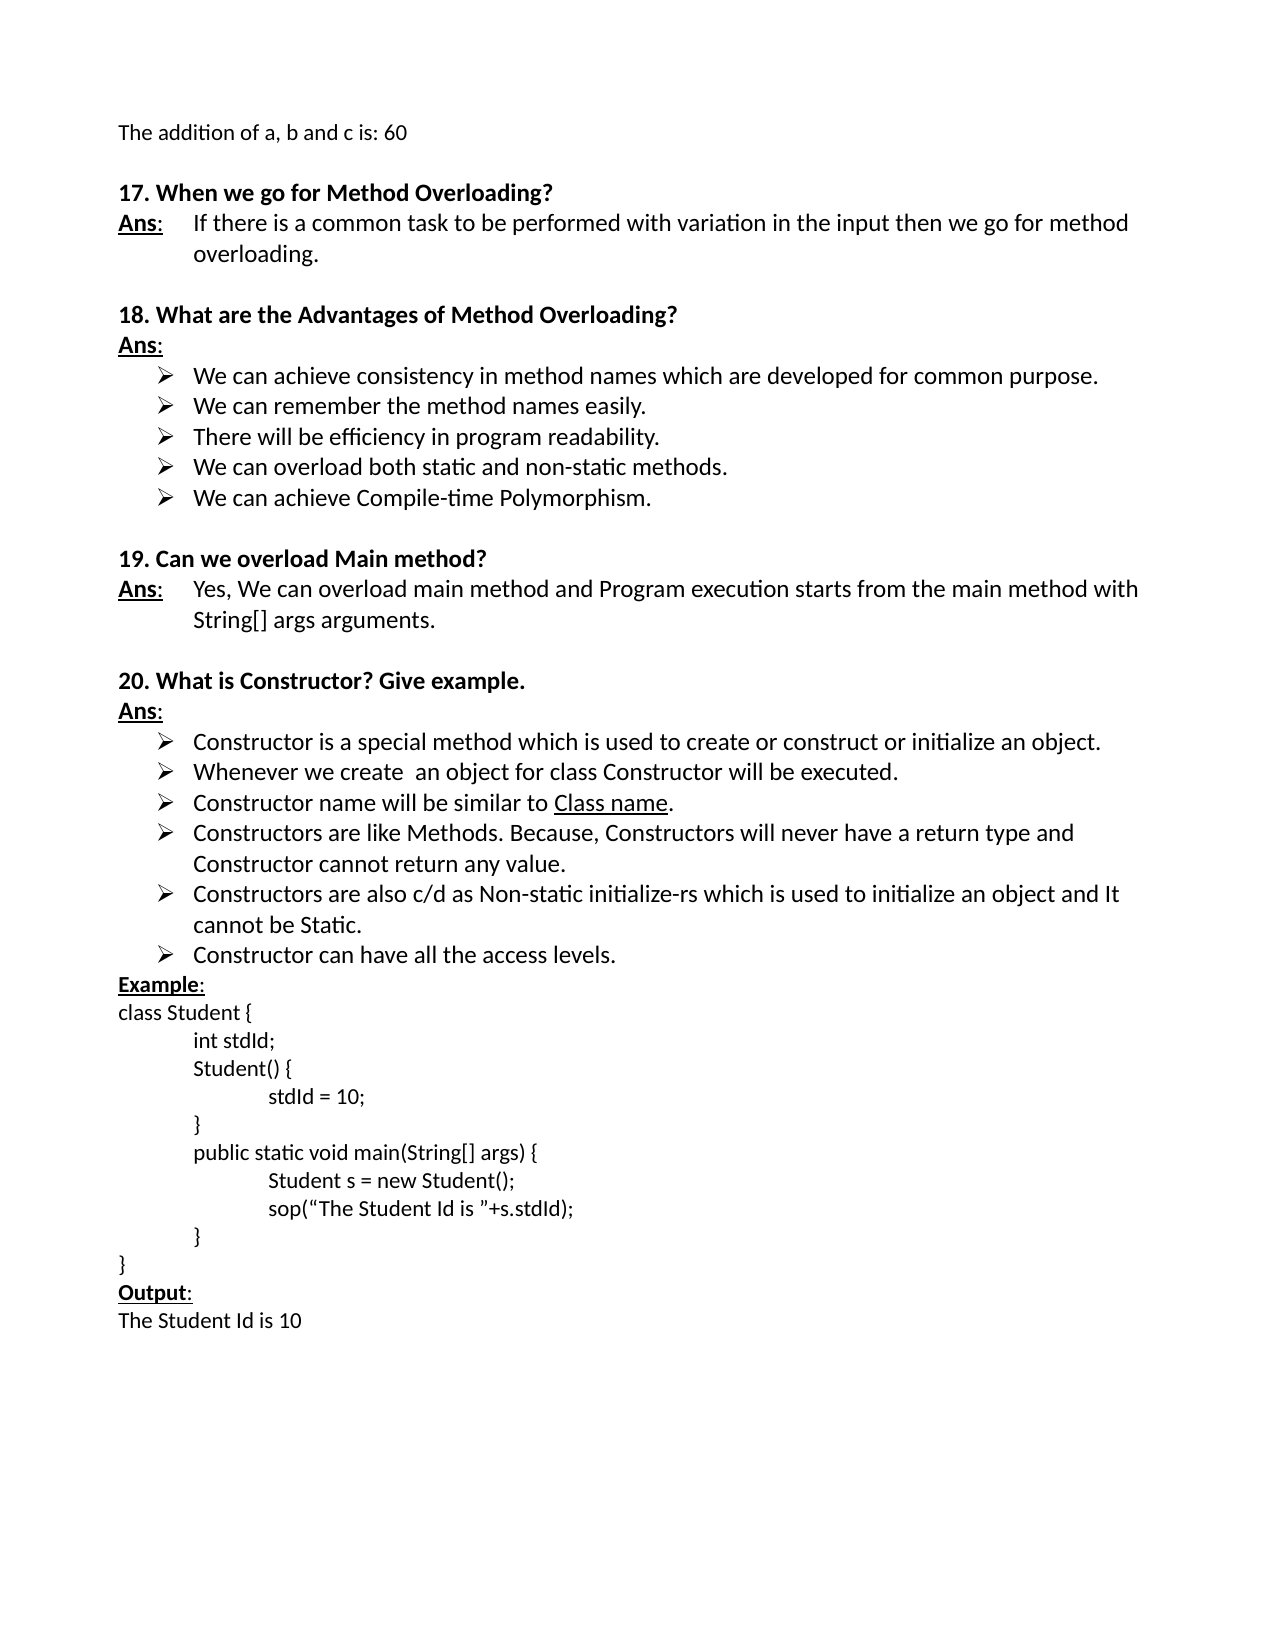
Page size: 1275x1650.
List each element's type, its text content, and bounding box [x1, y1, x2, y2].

text public static void main(String[] args) { [118, 1138, 1157, 1166]
text Ans: If there is a common task to be performed with variation in the input then we go for method overloading. [118, 207, 1157, 268]
list Constructors are also c/d as Non-static initialize-rs which is used to initialize an object and It cannot be Static. [156, 879, 1157, 940]
text } [118, 1110, 1157, 1138]
text class Student { [118, 998, 1157, 1026]
list We can overload both static and non-static methods. [156, 451, 1157, 482]
text 20. What is Constructor? Give example. [118, 665, 1157, 696]
list We can achieve consistency in method names which are developed for common purpose. [156, 360, 1157, 390]
list Whenever we create an object for class Constructor will be executed. [156, 757, 1157, 787]
list Constructor is a special method which is used to create or construct or initialize an object. [156, 726, 1157, 757]
text stdId = 10; [118, 1082, 1157, 1110]
text Ans: [118, 696, 1157, 726]
text Ans: [118, 329, 1157, 360]
text 17. When we go for Method Overloading? [118, 177, 1157, 207]
list Constructors are like Methods. Because, Constructors will never have a return type and Constructor cannot return any value. [156, 818, 1157, 879]
text } [118, 1250, 1157, 1278]
text sop(“The Student Id is ”+s.stdId); [118, 1194, 1157, 1222]
text Student s = new Student(); [118, 1166, 1157, 1194]
text 18. What are the Advantages of Method Overloading? [118, 299, 1157, 329]
text 19. Can we overload Main method? [118, 543, 1157, 573]
text } [118, 1222, 1157, 1250]
list Constructor name will be similar to Class name. [156, 787, 1157, 818]
text Student() { [118, 1054, 1157, 1082]
text Example: [118, 970, 1157, 998]
list Constructor can have all the access levels. [156, 940, 1157, 970]
text The addition of a, b and c is: 60 [118, 118, 1157, 146]
list We can achieve Compile-time Polymorphism. [156, 482, 1157, 512]
list There will be efficiency in program readability. [156, 421, 1157, 451]
text Output: [118, 1278, 1157, 1306]
list We can remember the method names easily. [156, 390, 1157, 421]
text int stdId; [118, 1026, 1157, 1054]
text The Student Id is 10 [118, 1306, 1157, 1334]
text Ans: Yes, We can overload main method and Program execution starts from the main method with String[] args arguments. [118, 573, 1157, 634]
